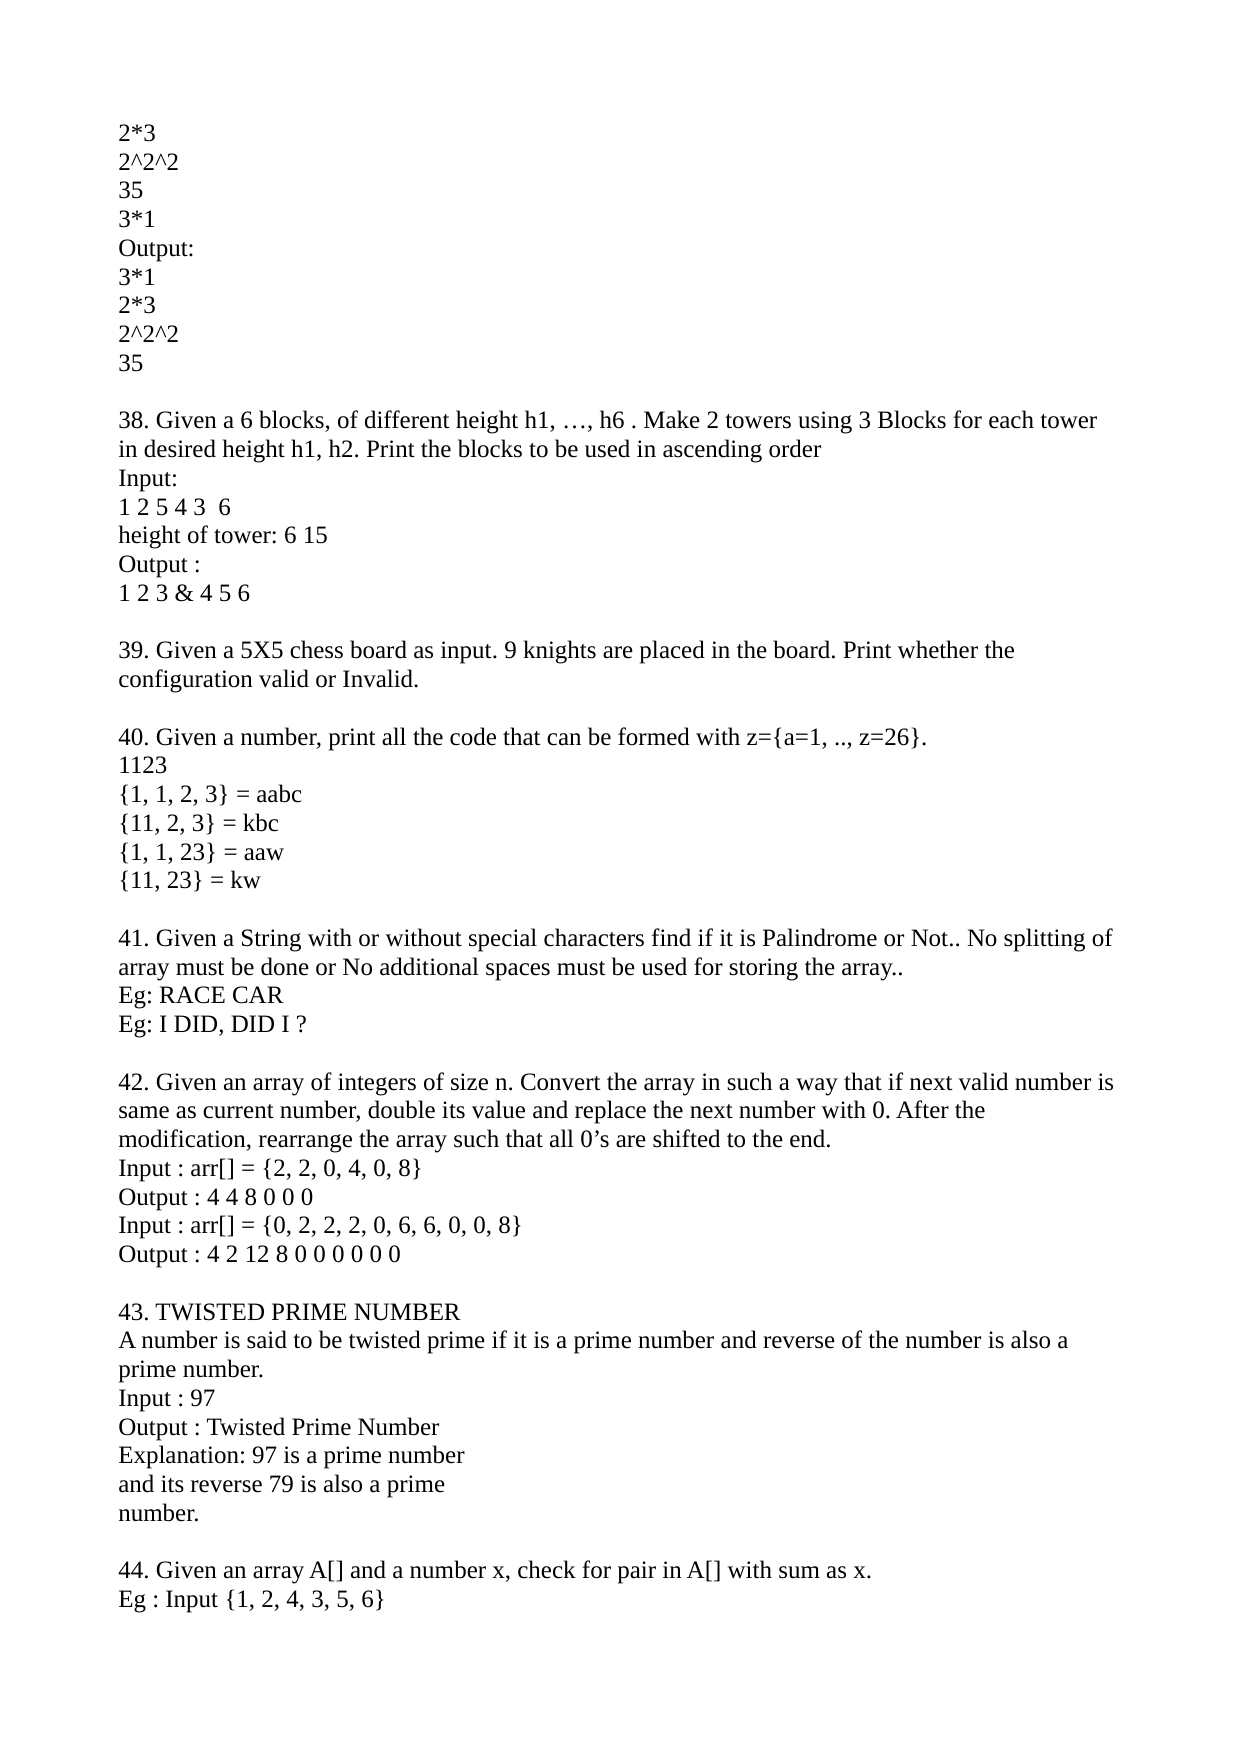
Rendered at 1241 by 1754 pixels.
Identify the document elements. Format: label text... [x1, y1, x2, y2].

text 44. Given an array A[] and a number x, check for pair in A[] with sum as x. [118, 1556, 1122, 1584]
text Output : Twisted Prime Number [118, 1412, 1122, 1441]
text Eg : Input {1, 2, 4, 3, 5, 6} [118, 1584, 1122, 1613]
text Input : arr[] = {0, 2, 2, 2, 0, 6, 6, 0, 0, 8} [118, 1211, 1122, 1239]
text 42. Given an array of integers of size n. Convert the array in such a way that if next valid number is same as current number, double its value and replace the next number with 0. After the modification, rearrange the array such that all 0’s are shifted to the end. [118, 1067, 1122, 1153]
text 35 [118, 176, 1122, 204]
text Input : 97 [118, 1383, 1122, 1412]
text Eg: RACE CAR [118, 981, 1122, 1009]
text {11, 2, 3} = kbc [118, 808, 1122, 837]
text Input: [118, 463, 1122, 492]
text A number is said to be twisted prime if it is a prime number and reverse of the number is also a prime number. [118, 1326, 1122, 1383]
text 38. Given a 6 blocks, of different height h1, …, h6 . Make 2 towers using 3 Blocks for each tower in desired height h1, h2. Print the blocks to be used in ascending order [118, 406, 1122, 463]
text 2^2^2 [118, 319, 1122, 348]
text and its reverse 79 is also a prime [118, 1469, 1122, 1498]
text 35 [118, 348, 1122, 377]
text 2*3 [118, 118, 1122, 147]
text 2*3 [118, 291, 1122, 319]
text 39. Given a 5X5 chess board as input. 9 knights are placed in the board. Print whether the configuration valid or Invalid. [118, 636, 1122, 693]
text 1 2 3 & 4 5 6 [118, 578, 1122, 607]
text Input : arr[] = {2, 2, 0, 4, 0, 8} [118, 1153, 1122, 1182]
text {1, 1, 2, 3} = aabc [118, 779, 1122, 808]
text 1 2 5 4 3 6 [118, 492, 1122, 521]
text 41. Given a String with or without special characters find if it is Palindrome or Not.. No splitting of array must be done or No additional spaces must be used for storing the array.. [118, 923, 1122, 981]
text 3*1 [118, 262, 1122, 291]
text 2^2^2 [118, 147, 1122, 176]
text 3*1 [118, 204, 1122, 233]
text 43. TWISTED PRIME NUMBER [118, 1297, 1122, 1326]
text Eg: I DID, DID I ? [118, 1009, 1122, 1038]
text number. [118, 1498, 1122, 1527]
text 1123 [118, 751, 1122, 779]
text Explanation: 97 is a prime number [118, 1441, 1122, 1469]
text height of tower: 6 15 [118, 521, 1122, 549]
text {1, 1, 23} = aaw [118, 837, 1122, 866]
text {11, 23} = kw [118, 866, 1122, 894]
text Output : 4 2 12 8 0 0 0 0 0 0 [118, 1239, 1122, 1268]
text Output: [118, 233, 1122, 262]
text Output : 4 4 8 0 0 0 [118, 1182, 1122, 1211]
text Output : [118, 549, 1122, 578]
text 40. Given a number, print all the code that can be formed with z={a=1, .., z=26}. [118, 722, 1122, 751]
